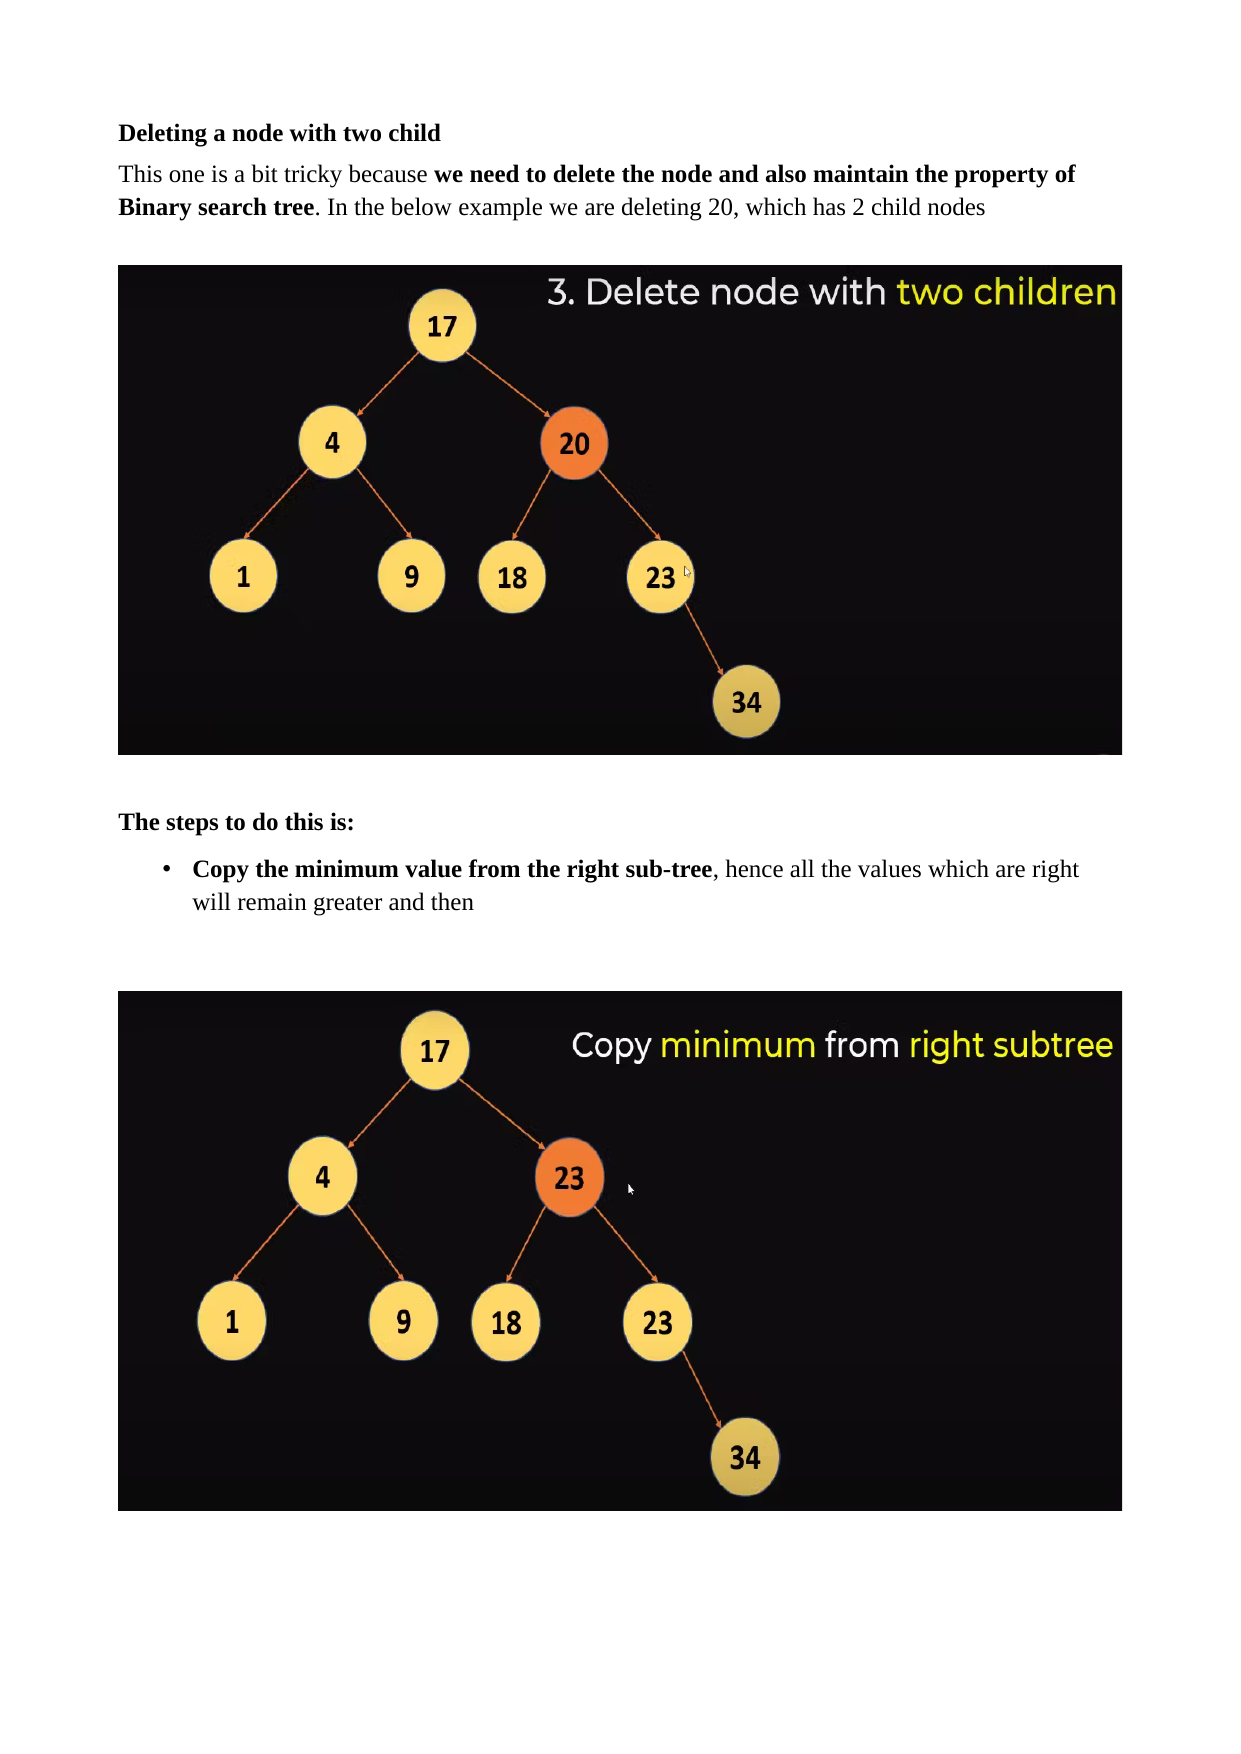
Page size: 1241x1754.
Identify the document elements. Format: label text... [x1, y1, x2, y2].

list Copy the minimum value from the right sub-tree, hence all the values which are right will remain greater and then [162, 854, 1122, 916]
text This one is a bit tricky because we need to delete the node and also maintain the property of Binary search tree. In the below example we are deleting 20, which has 2 child nodes [118, 159, 1122, 221]
text The steps to do this is: [118, 807, 1122, 835]
subtitle Deleting a node with two child [118, 118, 1122, 147]
picture [118, 991, 1123, 1511]
picture [118, 265, 1123, 755]
